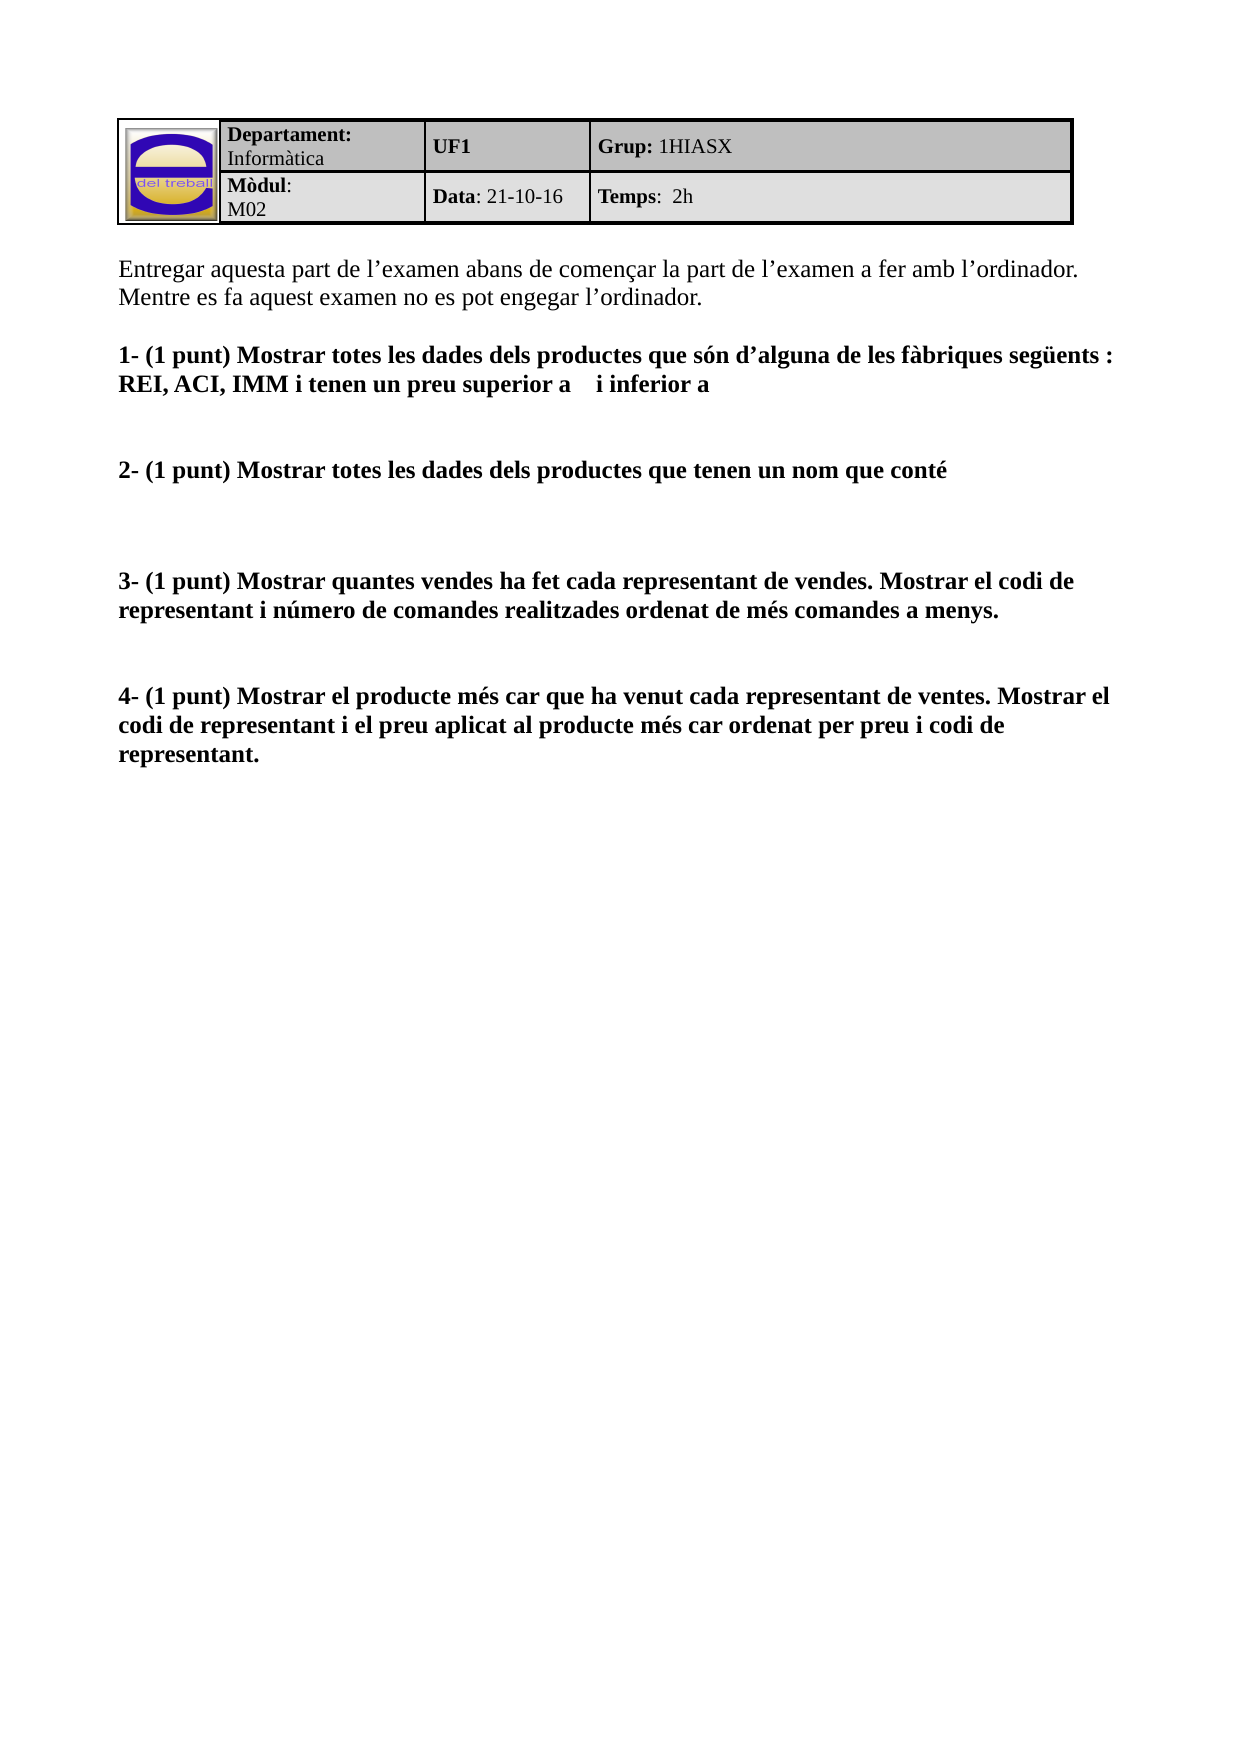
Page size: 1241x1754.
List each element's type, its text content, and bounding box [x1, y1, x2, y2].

table_cell Temps: 2h [591, 173, 1070, 221]
subtitle 1- (1 punt) Mostrar totes les dades dels productes que són d’alguna de les fàbriques següents : REI, ACI, IMM i tenen un preu superior a i inferior a [118, 340, 1122, 397]
table_header Grup: 1HIASX [591, 122, 1070, 170]
table_cell Data: 21-10-16 [426, 173, 589, 221]
picture [125, 128, 218, 221]
subtitle Mentre es fa aquest examen no es pot engegar l’ordinador. [118, 282, 1122, 311]
table_cell Mòdul: M02 [221, 173, 424, 221]
table_header Departament: Informàtica [221, 122, 424, 170]
table_header [119, 120, 219, 223]
subtitle Entregar aquesta part de l’examen abans de començar la part de l’examen a fer amb l’ordinador. [118, 254, 1122, 282]
subtitle 4- (1 punt) Mostrar el producte més car que ha venut cada representant de ventes. Mostrar el codi de representant i el preu aplicat al producte més car ordenat per preu i codi de representant. [118, 681, 1122, 768]
table_header UF1 [426, 122, 589, 170]
subtitle 2- (1 punt) Mostrar totes les dades dels productes que tenen un nom que conté [118, 455, 1122, 484]
subtitle 3- (1 punt) Mostrar quantes vendes ha fet cada representant de vendes. Mostrar el codi de representant i número de comandes realitzades ordenat de més comandes a menys. [118, 566, 1122, 624]
